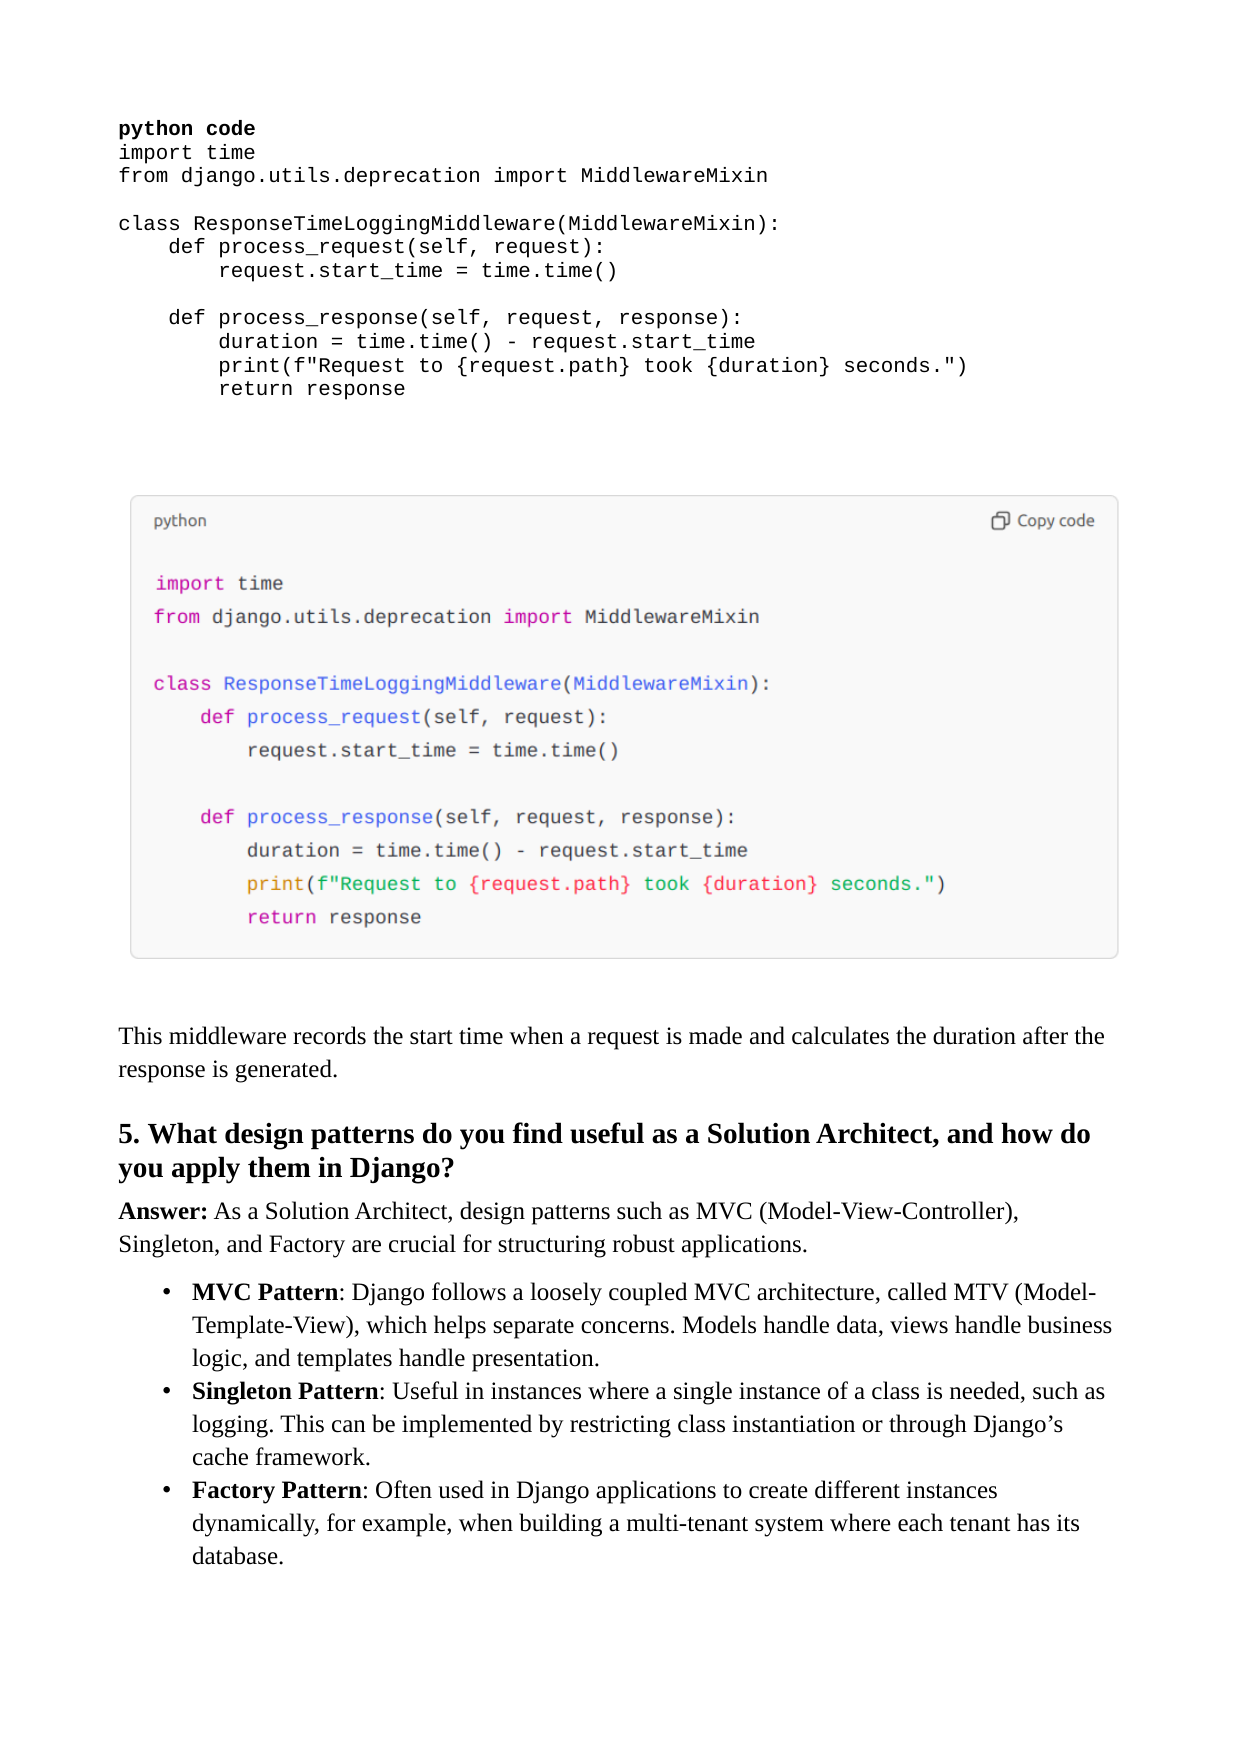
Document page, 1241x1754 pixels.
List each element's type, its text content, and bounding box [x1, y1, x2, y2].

text duration = time.time() - request.start_time [118, 331, 1122, 354]
text Answer: As a Solution Architect, design patterns such as MVC (Model-View-Controller), Singleton, and Factory are crucial for structuring robust applications. [118, 1196, 1122, 1258]
text def process_request(self, request): [118, 236, 1122, 260]
list MVC Pattern: Django follows a loosely coupled MVC architecture, called MTV (Model-Template-View), which helps separate concerns. Models handle data, views handle business logic, and templates handle presentation. [162, 1277, 1122, 1371]
picture [118, 484, 1123, 969]
list Singleton Pattern: Useful in instances where a single instance of a class is needed, such as logging. This can be implemented by restricting class instantiation or through Django’s cache framework. [162, 1376, 1122, 1471]
text def process_response(self, request, response): [118, 307, 1122, 331]
text request.start_time = time.time() [118, 260, 1122, 284]
text import time [118, 142, 1122, 165]
text return response [118, 378, 1122, 402]
text from django.utils.deprecation import MiddlewareMixin [118, 165, 1122, 189]
text class ResponseTimeLoggingMiddleware(MiddlewareMixin): [118, 213, 1122, 236]
text print(f"Request to {request.path} took {duration} seconds.") [118, 354, 1122, 378]
text This middleware records the start time when a request is made and calculates the duration after the response is generated. [118, 1021, 1122, 1083]
subtitle 5. What design patterns do you find useful as a Solution Architect, and how do you apply them in Django? [118, 1116, 1122, 1183]
list Factory Pattern: Often used in Django applications to create different instances dynamically, for example, when building a multi-tenant system where each tenant has its database. [162, 1475, 1122, 1569]
text python code [118, 118, 1122, 142]
